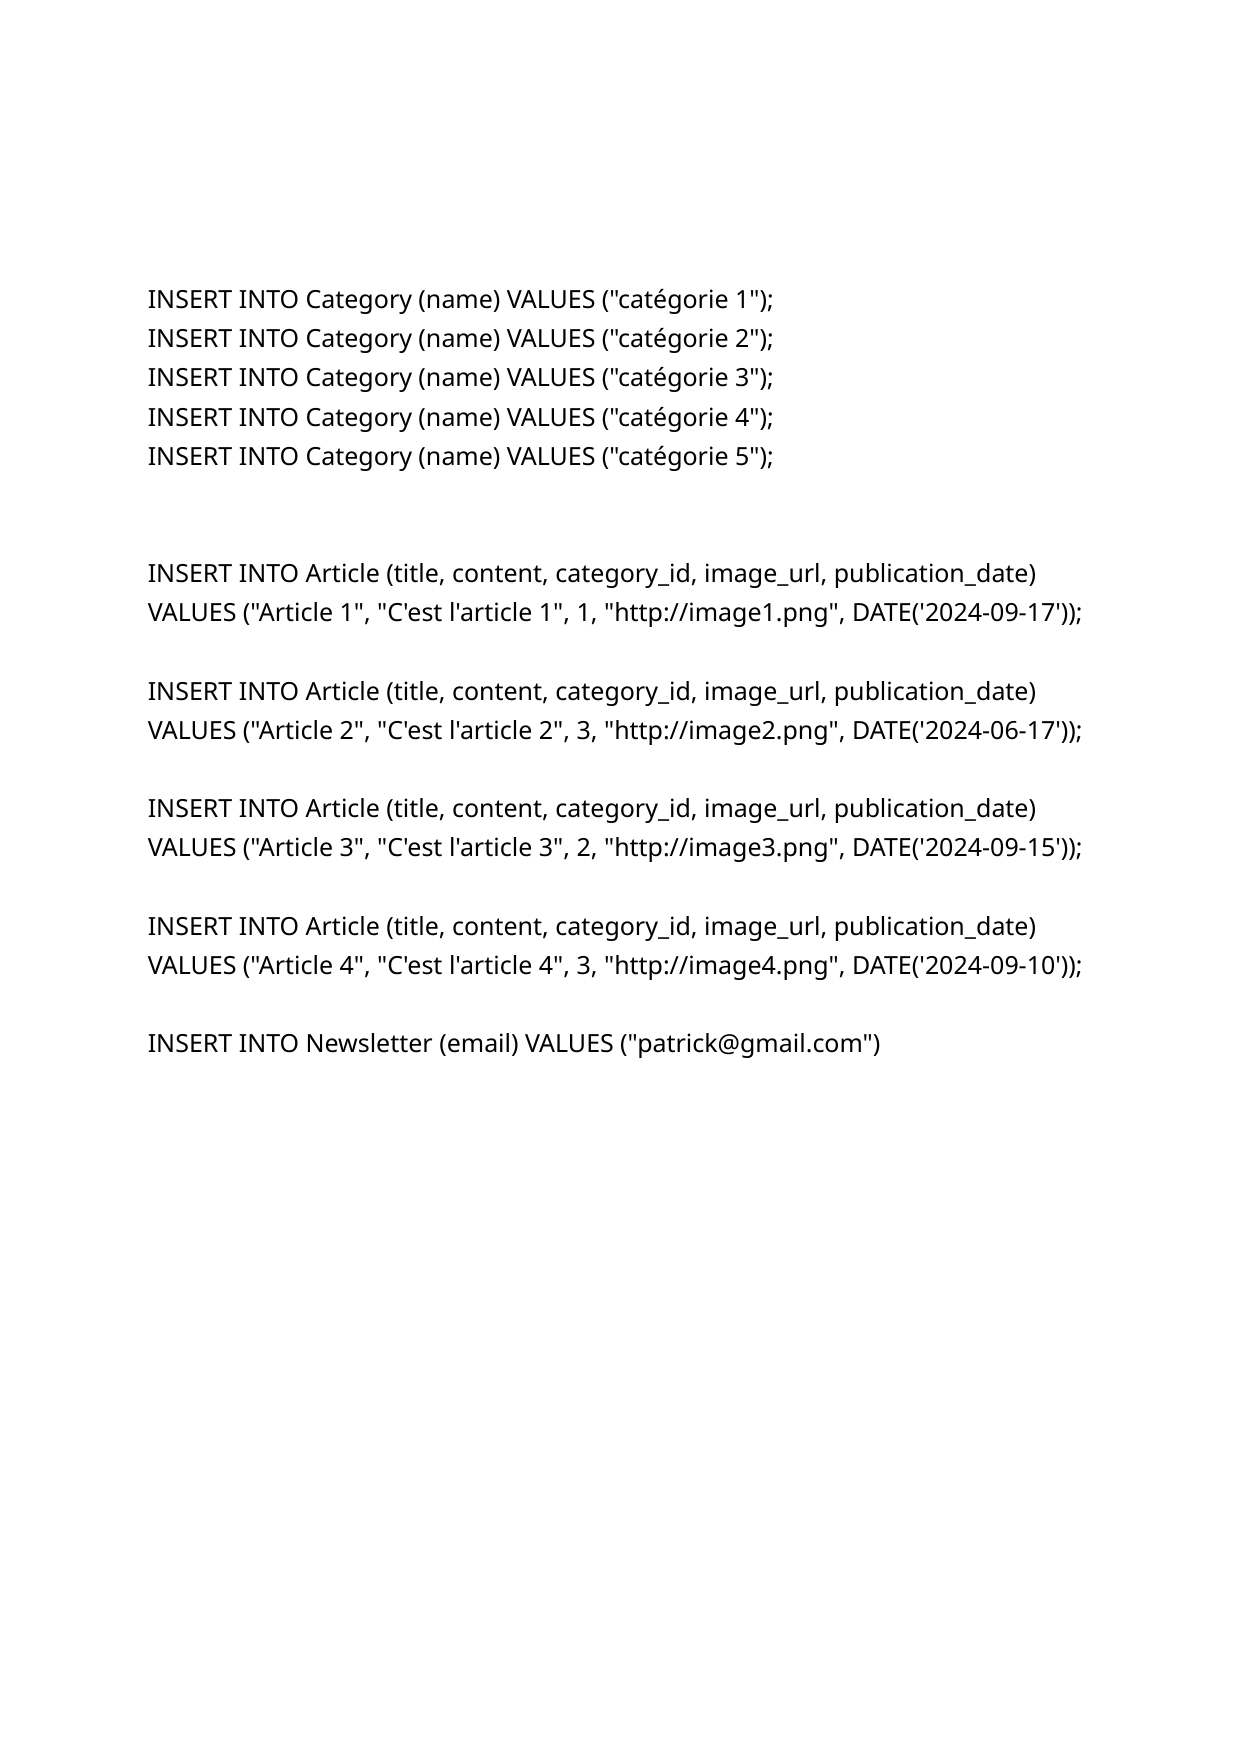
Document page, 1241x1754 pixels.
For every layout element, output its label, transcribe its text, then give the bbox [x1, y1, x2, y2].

text INSERT INTO Category (name) VALUES ("catégorie 5"); [148, 438, 1093, 472]
text VALUES ("Article 3", "C'est l'article 3", 2, "http://image3.png", DATE('2024-09-15')); [148, 830, 1093, 864]
text INSERT INTO Category (name) VALUES ("catégorie 2"); [148, 321, 1093, 355]
text INSERT INTO Article (title, content, category_id, image_url, publication_date) [148, 556, 1093, 590]
text INSERT INTO Article (title, content, category_id, image_url, publication_date) [148, 791, 1093, 825]
text INSERT INTO Article (title, content, category_id, image_url, publication_date) [148, 908, 1093, 942]
text INSERT INTO Category (name) VALUES ("catégorie 1"); [148, 282, 1093, 316]
text INSERT INTO Category (name) VALUES ("catégorie 4"); [148, 399, 1093, 433]
text VALUES ("Article 1", "C'est l'article 1", 1, "http://image1.png", DATE('2024-09-17')); [148, 595, 1093, 629]
text INSERT INTO Newsletter (email) VALUES ("patrick@gmail.com") [148, 1026, 1093, 1060]
text INSERT INTO Category (name) VALUES ("catégorie 3"); [148, 360, 1093, 394]
text INSERT INTO Article (title, content, category_id, image_url, publication_date) [148, 673, 1093, 707]
text VALUES ("Article 2", "C'est l'article 2", 3, "http://image2.png", DATE('2024-06-17')); [148, 713, 1093, 747]
text VALUES ("Article 4", "C'est l'article 4", 3, "http://image4.png", DATE('2024-09-10')); [148, 948, 1093, 982]
